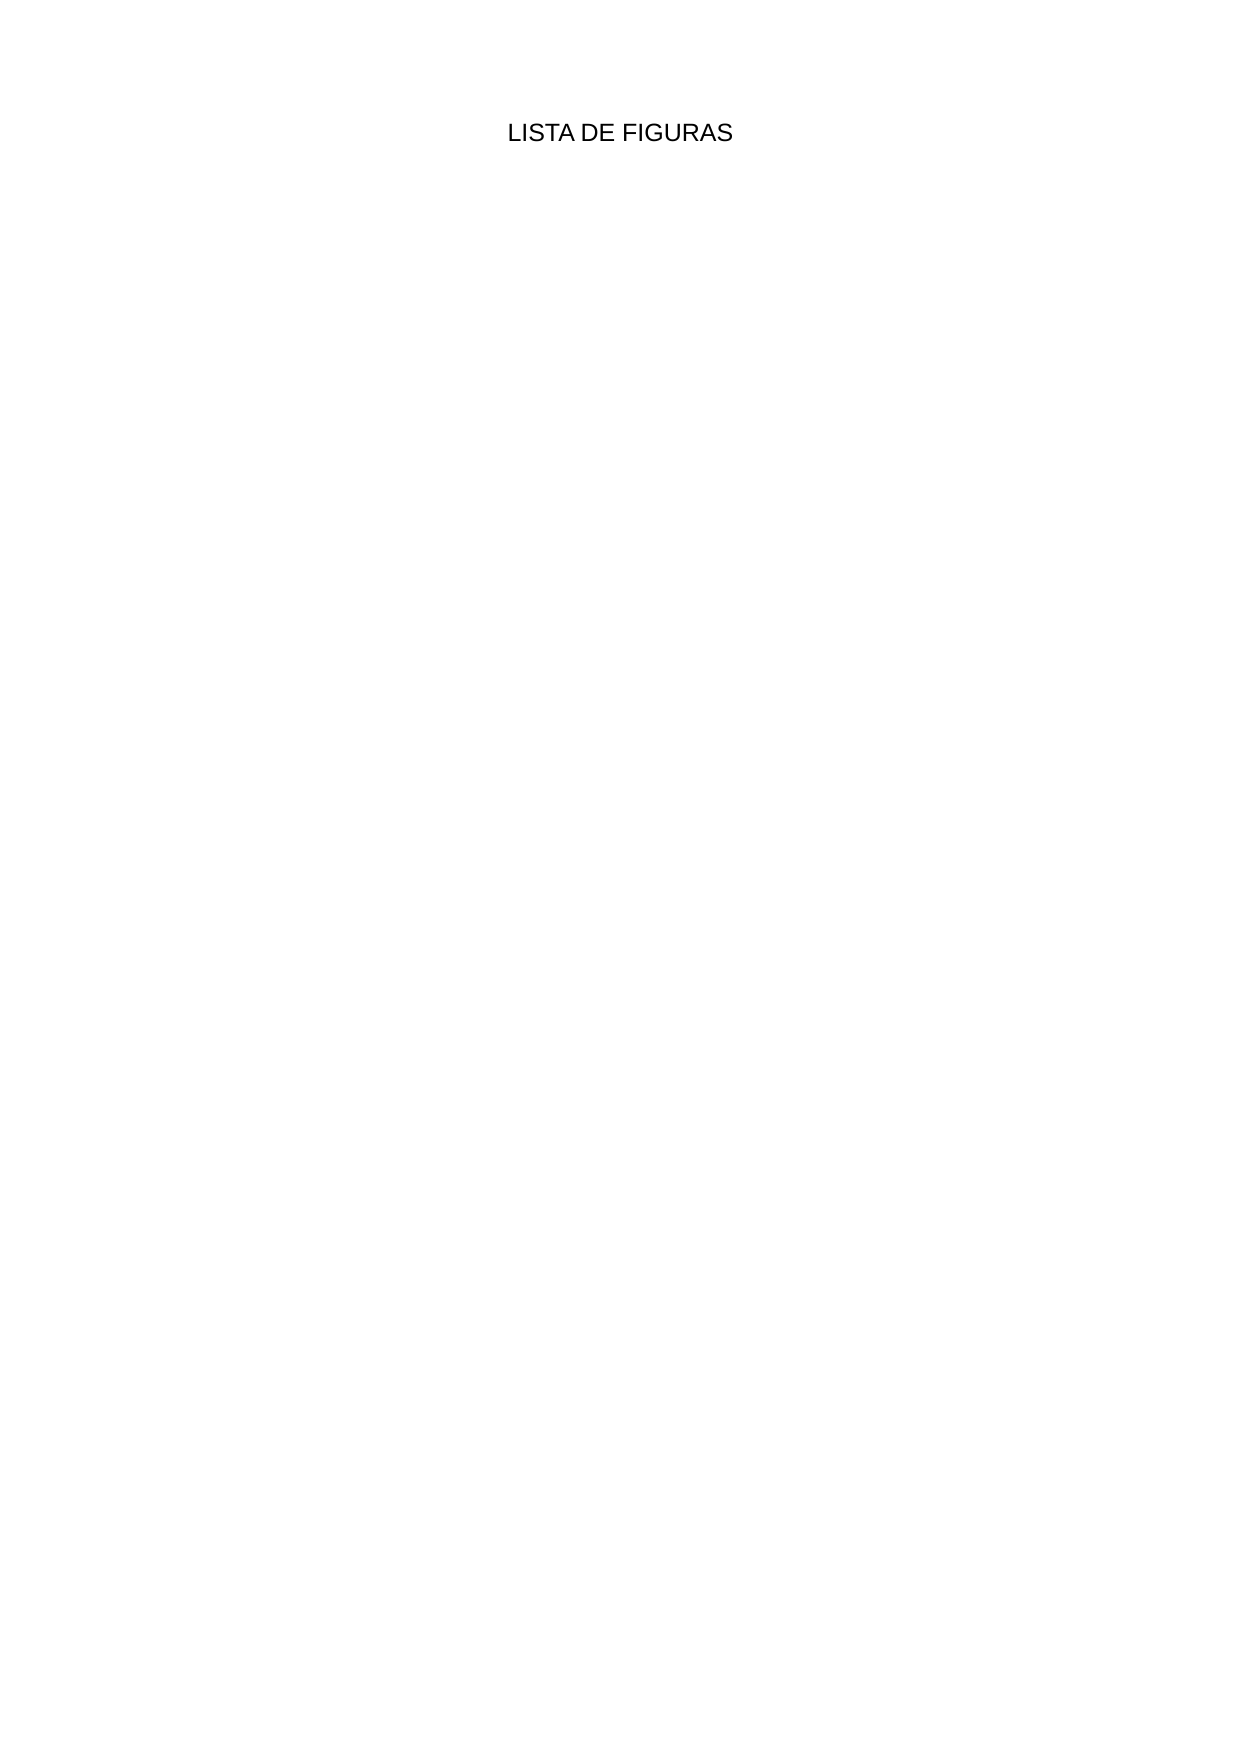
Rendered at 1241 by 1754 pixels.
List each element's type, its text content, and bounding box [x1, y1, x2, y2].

text LISTA DE FIGURAS [118, 118, 1122, 147]
